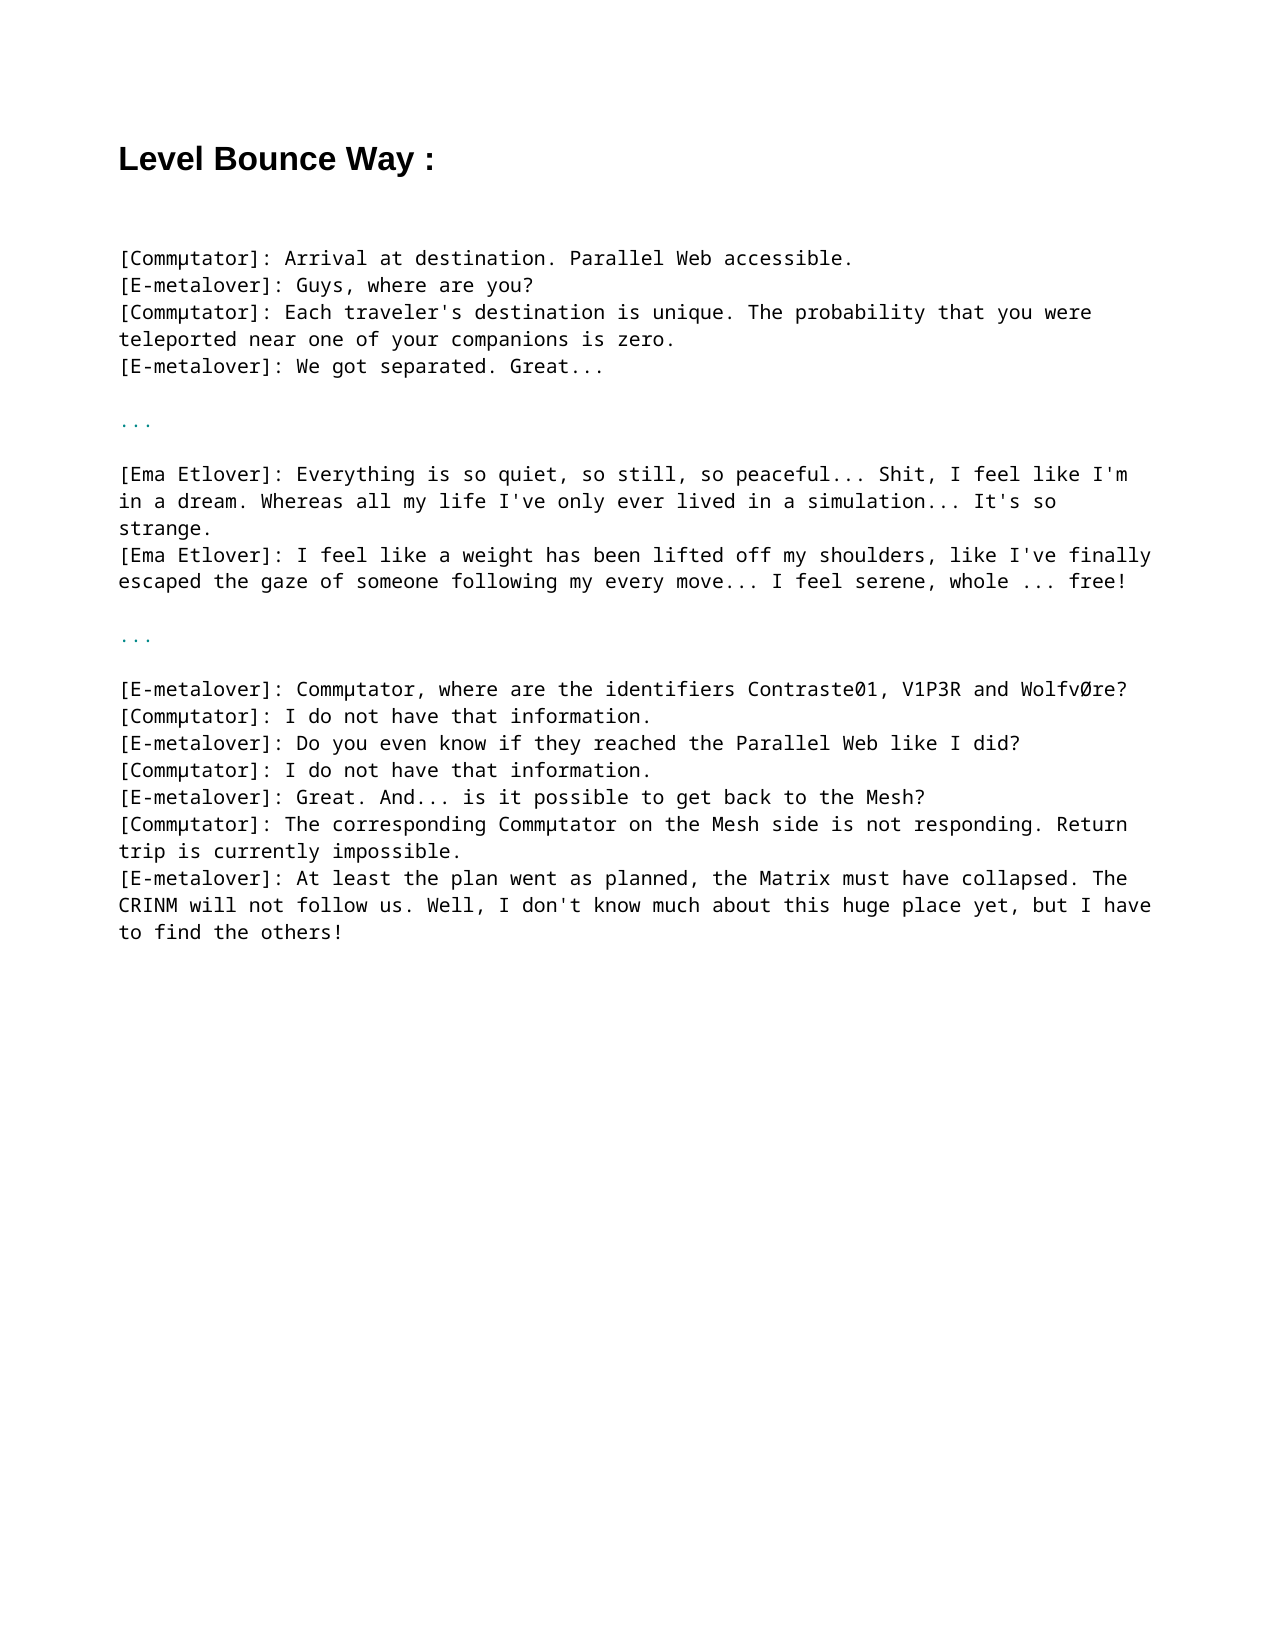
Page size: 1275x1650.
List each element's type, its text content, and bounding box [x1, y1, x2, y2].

text [Commµtator]: Each traveler's destination is unique. The probability that you were teleported near one of your companions is zero. [118, 298, 1157, 352]
text [Ema Etlover]: I feel like a weight has been lifted off my shoulders, like I've finally escaped the gaze of someone following my every move... I feel serene, whole ... free! [118, 541, 1157, 595]
text [E-metalover]: We got separated. Great... [118, 352, 1157, 379]
text [E-metalover]: Commµtator, where are the identifiers Contraste01, V1P3R and WolfvØre? [118, 676, 1157, 703]
text ... [118, 622, 1157, 649]
text [Ema Etlover]: Everything is so quiet, so still, so peaceful... Shit, I feel like I'm in a dream. Whereas all my life I've only ever lived in a simulation... It's so strange. [118, 460, 1157, 541]
text [Commµtator]: I do not have that information. [118, 757, 1157, 784]
text [Commµtator]: I do not have that information. [118, 703, 1157, 730]
text [E-metalover]: Great. And... is it possible to get back to the Mesh? [118, 784, 1157, 811]
text [Commµtator]: Arrival at destination. Parallel Web accessible. [118, 244, 1157, 271]
text ... [118, 406, 1157, 433]
text [E-metalover]: Guys, where are you? [118, 271, 1157, 298]
text [E-metalover]: At least the plan went as planned, the Matrix must have collapsed. The CRINM will not follow us. Well, I don't know much about this huge place yet, but I have to find the others! [118, 864, 1157, 946]
text [E-metalover]: Do you even know if they reached the Parallel Web like I did? [118, 730, 1157, 757]
subtitle Level Bounce Way : [118, 139, 1157, 178]
text [Commµtator]: The corresponding Commµtator on the Mesh side is not responding. Return trip is currently impossible. [118, 811, 1157, 864]
